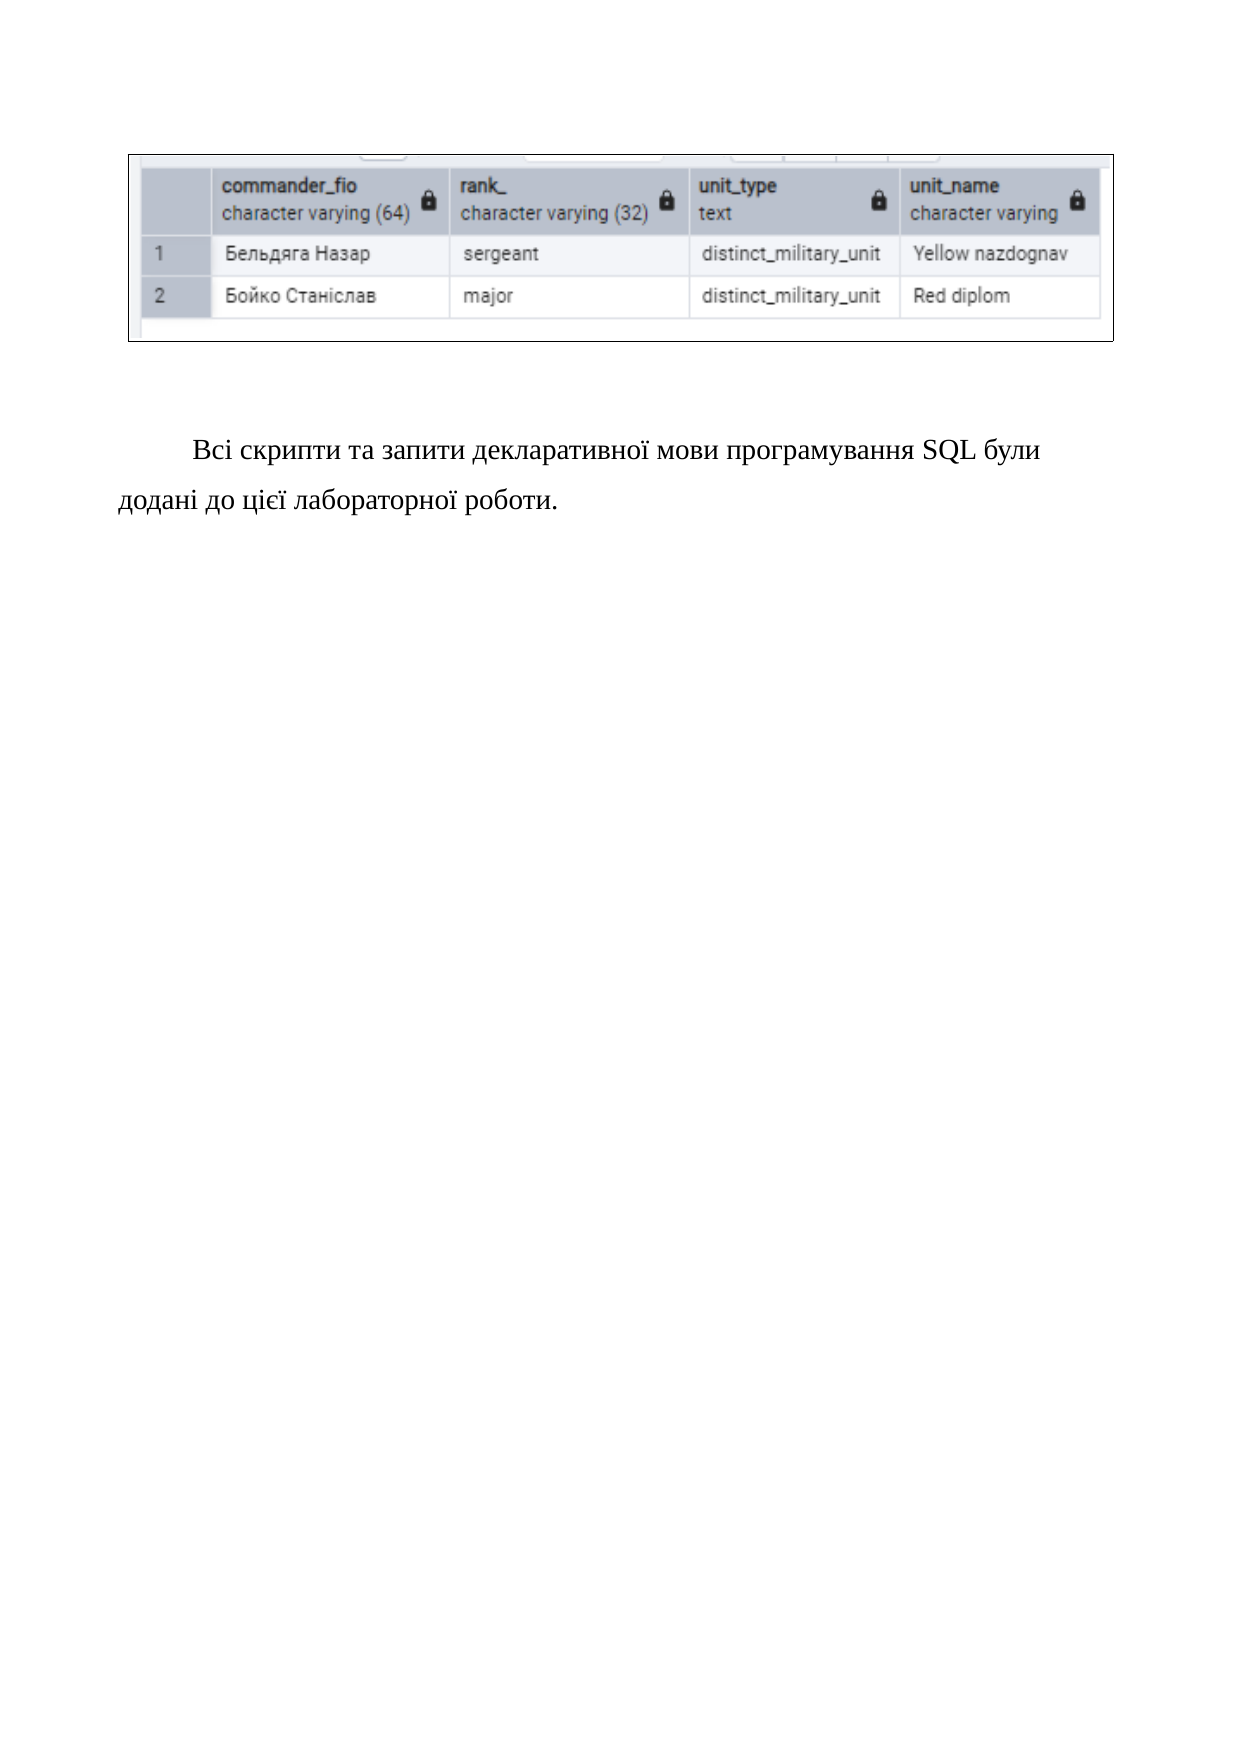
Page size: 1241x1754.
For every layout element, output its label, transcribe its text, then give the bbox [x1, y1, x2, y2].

text Всі скрипти та запити декларативної мови програмування SQL були додані до цієї лабораторної роботи. [118, 432, 1122, 516]
picture [130, 156, 1110, 338]
